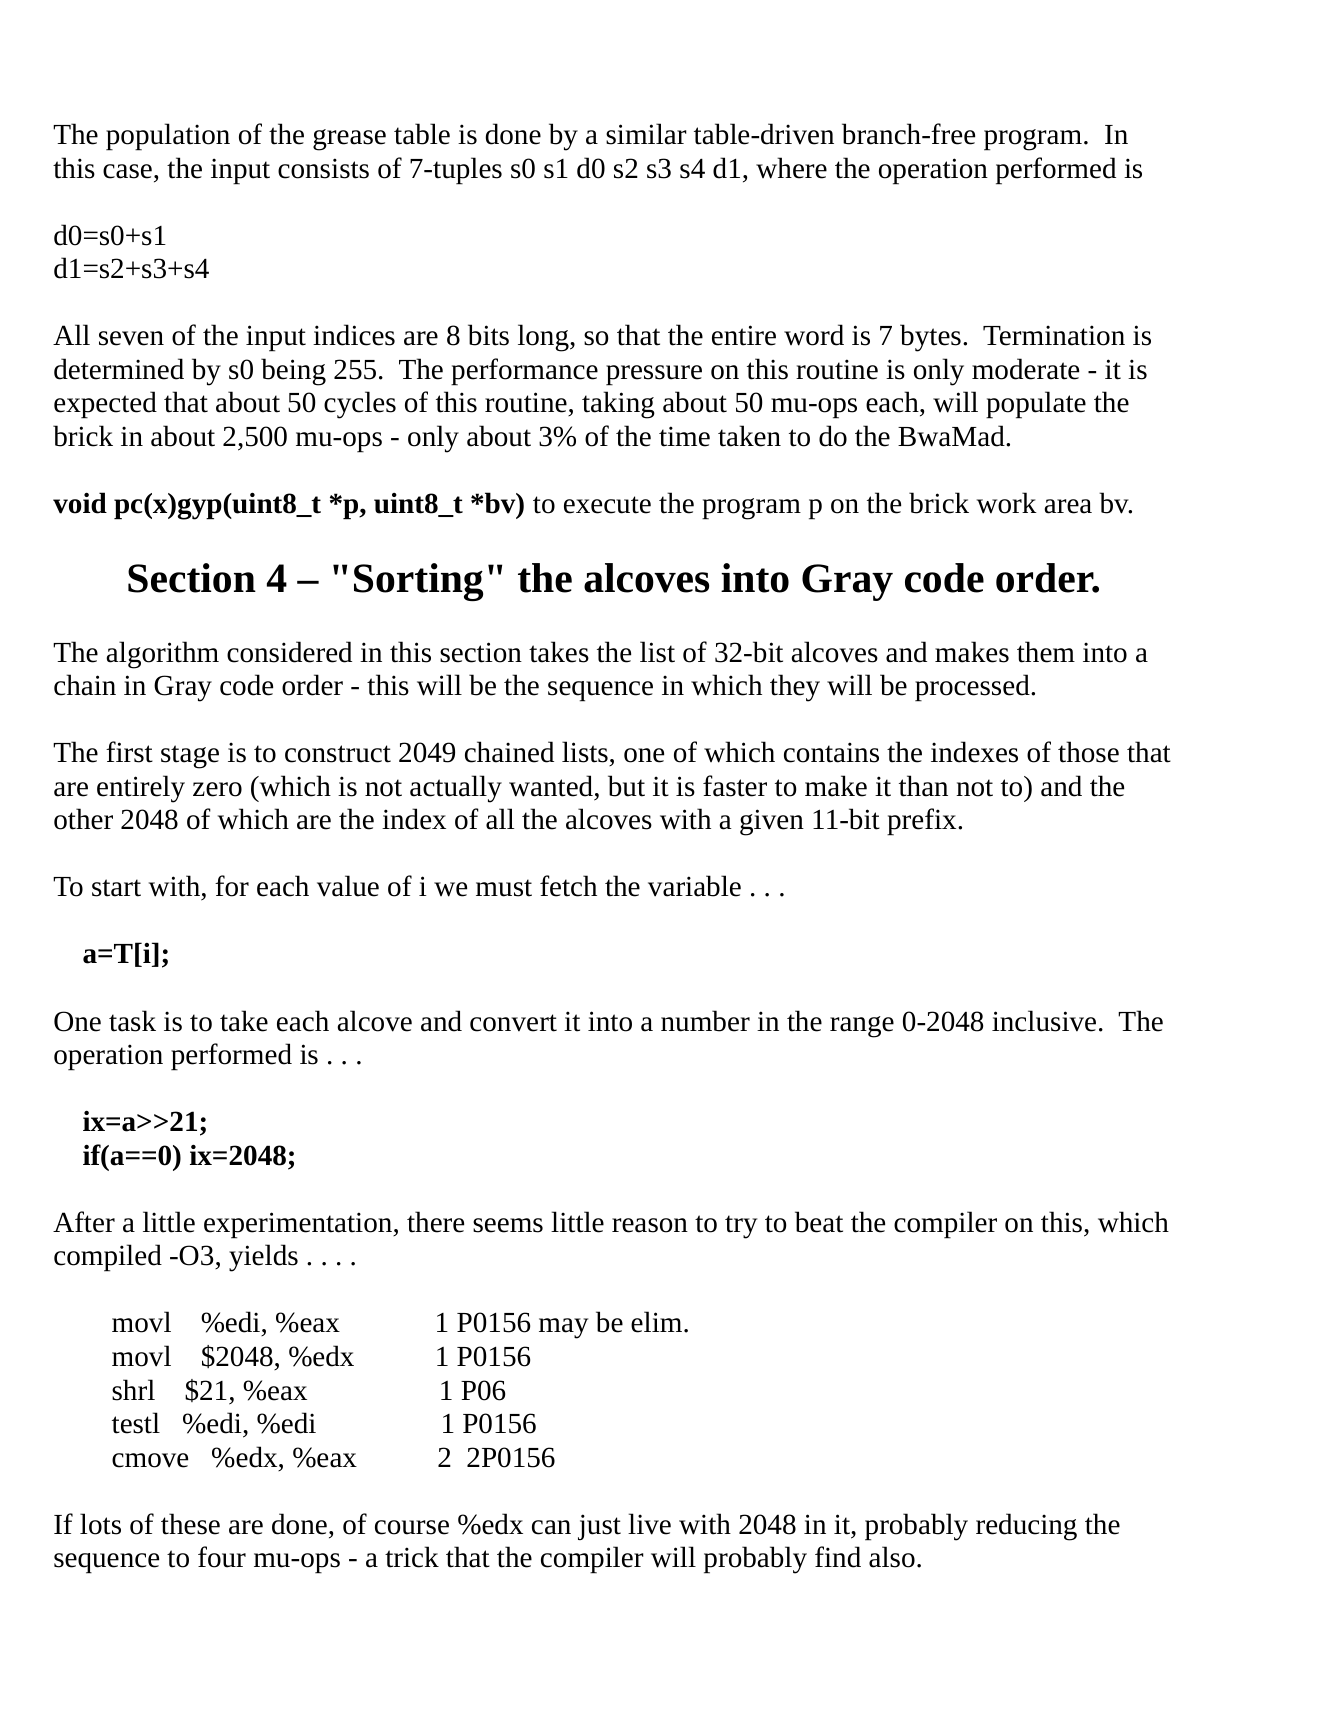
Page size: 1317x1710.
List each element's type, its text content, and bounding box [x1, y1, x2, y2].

text After a little experimentation, there seems little reason to try to beat the compiler on this, which compiled -O3, yields . . . . [53, 1205, 1174, 1272]
text ix=a>>21; [53, 1104, 1174, 1138]
text shrl $21, %eax 1 P06 [53, 1373, 1174, 1406]
text d0=s0+s1 [53, 218, 1174, 251]
text if(a==0) ix=2048; [53, 1138, 1174, 1171]
text If lots of these are done, of course %edx can just live with 2048 in it, probably reducing the sequence to four mu-ops - a trick that the compiler will probably find also. [53, 1507, 1174, 1574]
text All seven of the input indices are 8 bits long, so that the entire word is 7 bytes. Termination is determined by s0 being 255. The performance pressure on this routine is only moderate - it is expected that about 50 cycles of this routine, taking about 50 mu-ops each, will populate the brick in about 2,500 mu-ops - only about 3% of the time taken to do the BwaMad. [53, 318, 1174, 453]
text void pc(x)gyp(uint8_t *p, uint8_t *bv) to execute the program p on the brick work area bv. [53, 486, 1174, 520]
text The algorithm considered in this section takes the list of 32-bit alcoves and makes them into a chain in Gray code order - this will be the sequence in which they will be processed. [53, 635, 1174, 702]
text The population of the grease table is done by a similar table-driven branch-free program. In this case, the input consists of 7-tuples s0 s1 d0 s2 s3 s4 d1, where the operation performed is [53, 117, 1174, 184]
text The first stage is to construct 2049 chained lists, one of which contains the indexes of those that are entirely zero (which is not actually wanted, but it is faster to make it than not to) and the other 2048 of which are the index of all the alcoves with a given 11-bit prefix. [53, 735, 1174, 836]
text movl %edi, %eax 1 P0156 may be elim. [53, 1306, 1174, 1339]
text movl $2048, %edx 1 P0156 [53, 1339, 1174, 1373]
text a=T[i]; [53, 937, 1174, 970]
text One task is to take each alcove and convert it into a number in the range 0-2048 inclusive. The operation performed is . . . [53, 1004, 1174, 1071]
text testl %edi, %edi 1 P0156 [53, 1406, 1174, 1440]
text Section 4 – "Sorting" the alcoves into Gray code order. [53, 553, 1174, 601]
text To start with, for each value of i we must fetch the variable . . . [53, 869, 1174, 903]
text cmove %edx, %eax 2 2P0156 [53, 1440, 1174, 1473]
text d1=s2+s3+s4 [53, 251, 1174, 285]
